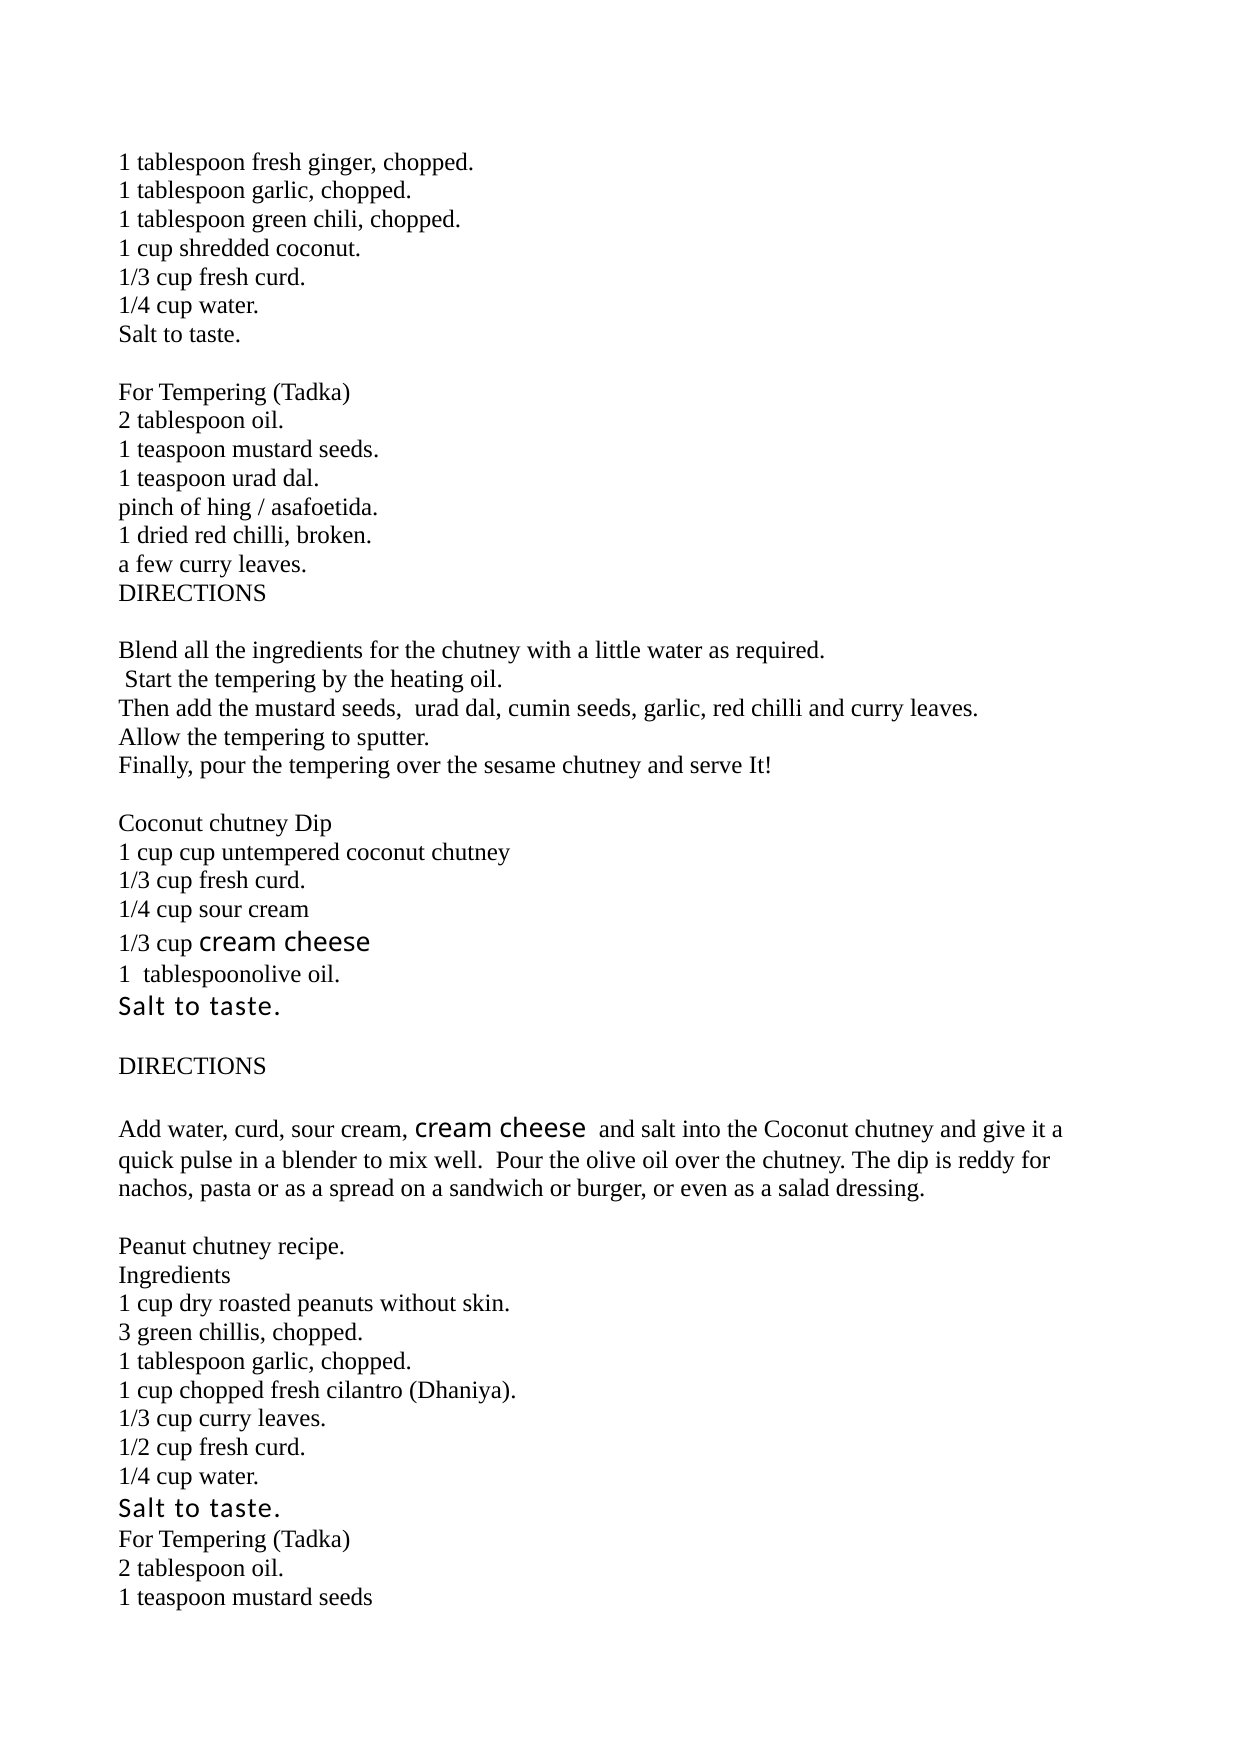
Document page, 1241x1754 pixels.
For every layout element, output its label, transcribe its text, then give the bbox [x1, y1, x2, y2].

text 1 cup dry roasted peanuts without skin. [118, 1288, 1122, 1317]
text Blend all the ingredients for the chutney with a little water as required. [118, 636, 1122, 664]
text 1 teaspoon urad dal. [118, 463, 1122, 492]
text 1 tablespoon garlic, chopped. [118, 1346, 1122, 1375]
text 1 teaspoon mustard seeds. [118, 434, 1122, 463]
text 1 tablespoon green chili, chopped. [118, 204, 1122, 233]
text 1 tablespoonolive oil. [118, 959, 1122, 988]
text 2 tablespoon oil. [118, 406, 1122, 434]
text Salt to taste. [118, 319, 1122, 348]
text 1/3 cup cream cheese [118, 923, 1122, 959]
text 1 teaspoon mustard seeds [118, 1582, 1122, 1610]
text 1 cup shredded coconut. [118, 233, 1122, 262]
text Start the tempering by the heating oil. [118, 664, 1122, 693]
text 1 tablespoon garlic, chopped. [118, 176, 1122, 204]
text 1/4 cup sour cream [118, 894, 1122, 923]
text Ingredients [118, 1260, 1122, 1288]
text 1/3 cup fresh curd. [118, 262, 1122, 291]
text 1/2 cup fresh curd. [118, 1432, 1122, 1461]
text 1/4 cup water. [118, 1461, 1122, 1490]
text a few curry leaves. [118, 549, 1122, 578]
text pinch of hing / asafoetida. [118, 492, 1122, 521]
text Peanut chutney recipe. [118, 1231, 1122, 1260]
text Then add the mustard seeds, urad dal, cumin seeds, garlic, red chilli and curry leaves. [118, 693, 1122, 722]
text For Tempering (Tadka) [118, 377, 1122, 406]
text Coconut chutney Dip [118, 808, 1122, 837]
text 1 dried red chilli, broken. [118, 521, 1122, 549]
text 1/3 cup curry leaves. [118, 1403, 1122, 1432]
text Finally, pour the tempering over the sesame chutney and serve It! [118, 751, 1122, 779]
text 2 tablespoon oil. [118, 1553, 1122, 1582]
text Add water, curd, sour cream, cream cheese and salt into the Coconut chutney and give it a quick pulse in a blender to mix well. Pour the olive oil over the chutney. The dip is reddy for nachos, pasta or as a spread on a sandwich or burger, or even as a salad dressing. [118, 1109, 1122, 1202]
text Salt to taste. [118, 988, 1122, 1022]
text 1/3 cup fresh curd. [118, 866, 1122, 894]
text For Tempering (Tadka) [118, 1524, 1122, 1553]
text 1/4 cup water. [118, 291, 1122, 319]
text Salt to taste. [118, 1490, 1122, 1524]
text DIRECTIONS [118, 578, 1122, 607]
text 3 green chillis, chopped. [118, 1317, 1122, 1346]
text Allow the tempering to sputter. [118, 722, 1122, 751]
text 1 cup chopped fresh cilantro (Dhaniya). [118, 1375, 1122, 1403]
text 1 tablespoon fresh ginger, chopped. [118, 147, 1122, 176]
text 1 cup cup untempered coconut chutney [118, 837, 1122, 866]
text DIRECTIONS [118, 1051, 1122, 1080]
